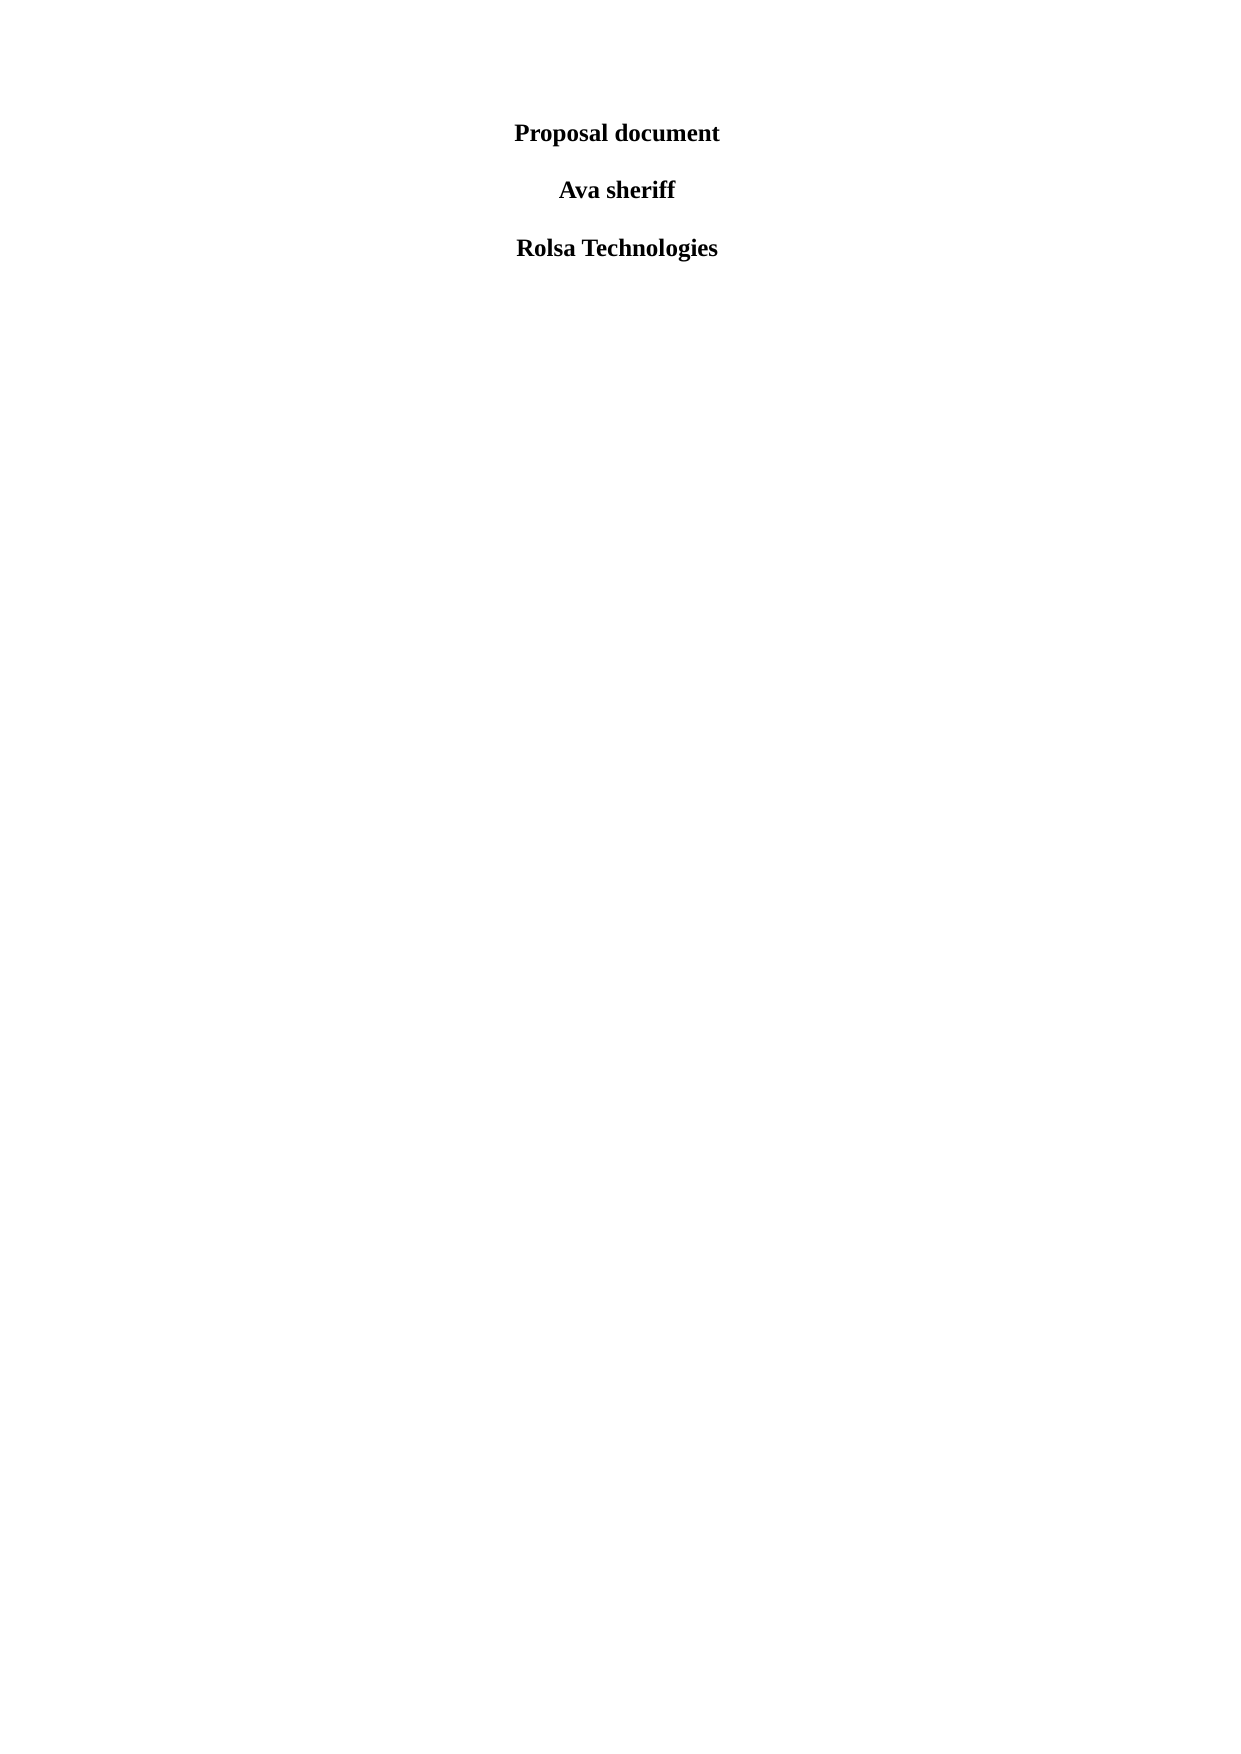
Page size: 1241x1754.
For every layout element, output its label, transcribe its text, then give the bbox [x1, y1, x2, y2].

text Rolsa Technologies [118, 233, 1122, 262]
text Ava sheriff [118, 176, 1122, 204]
text Proposal document [118, 118, 1122, 147]
